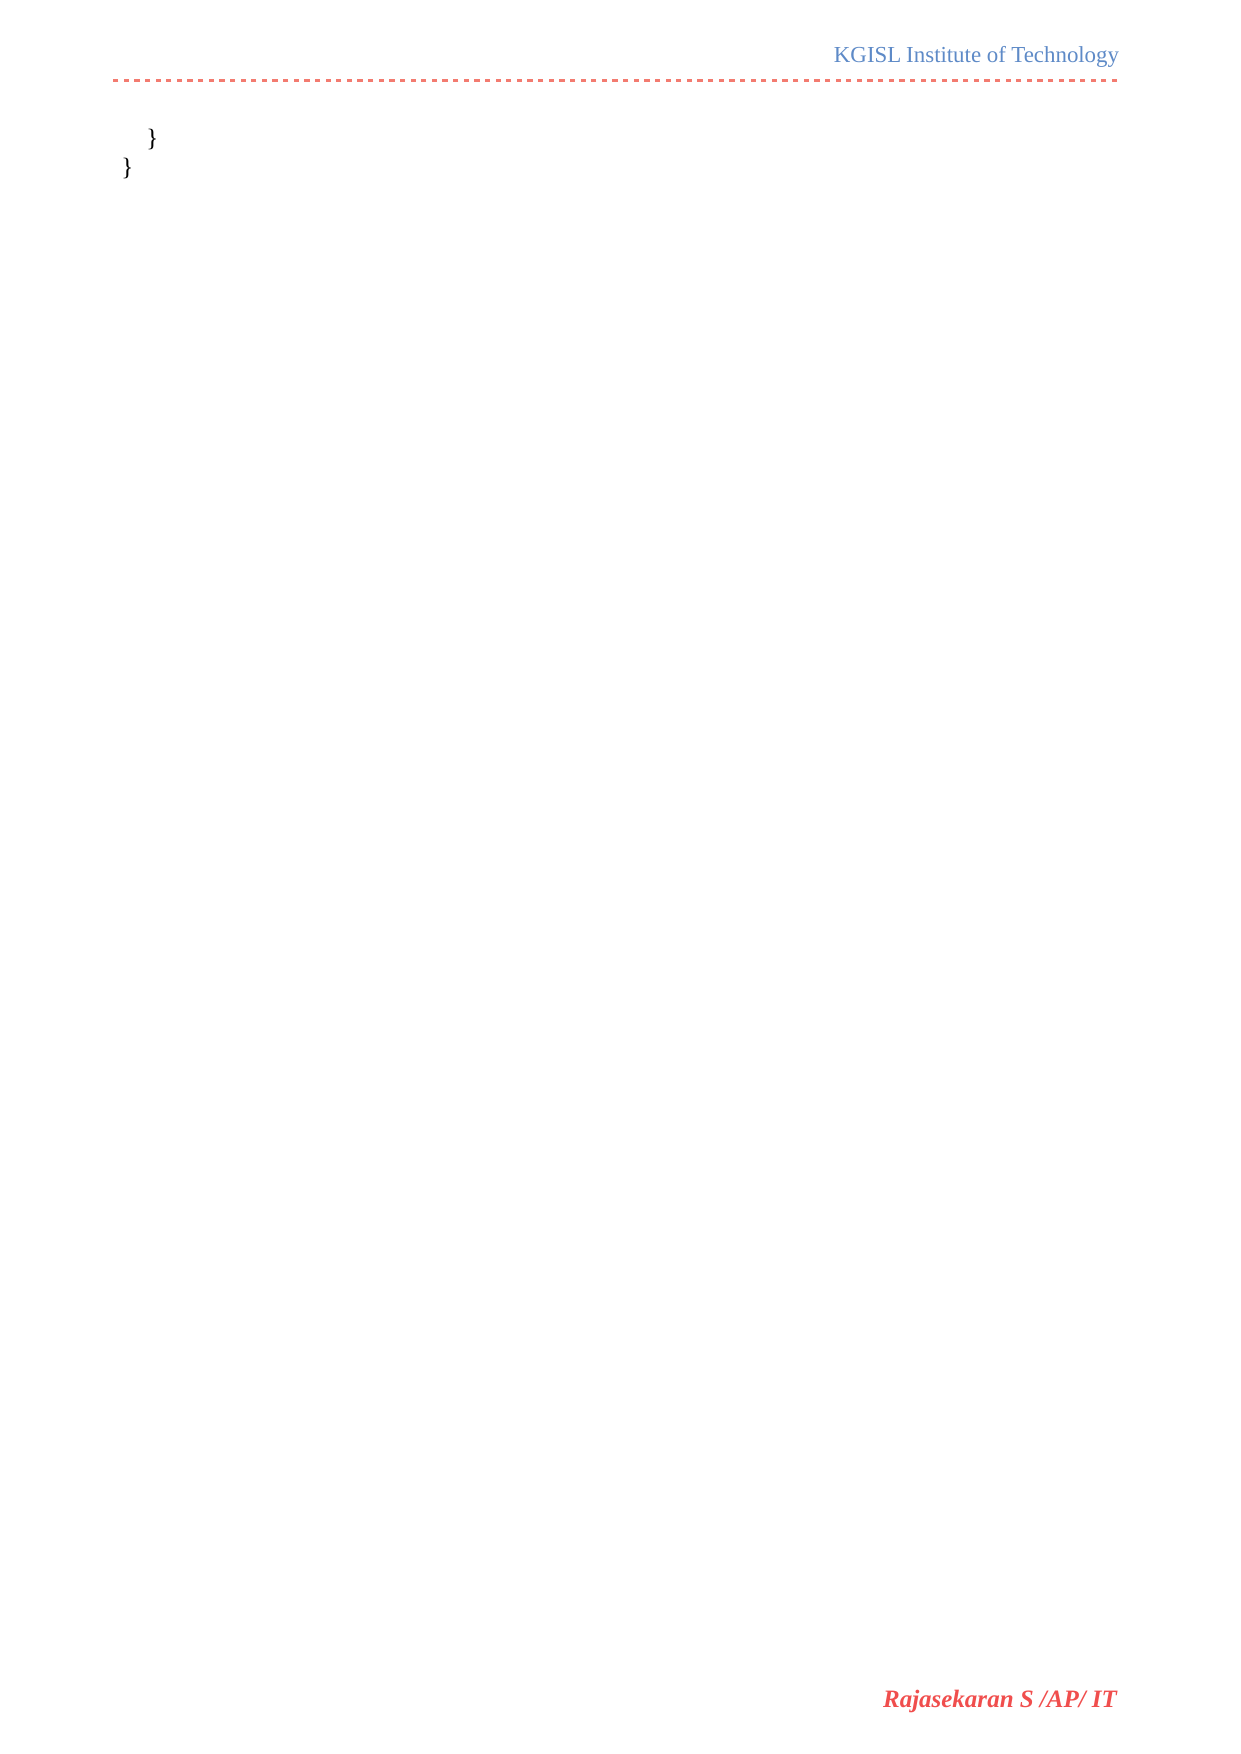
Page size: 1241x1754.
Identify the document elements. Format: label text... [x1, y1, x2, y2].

text } [121, 152, 1119, 180]
text } [121, 123, 1119, 152]
